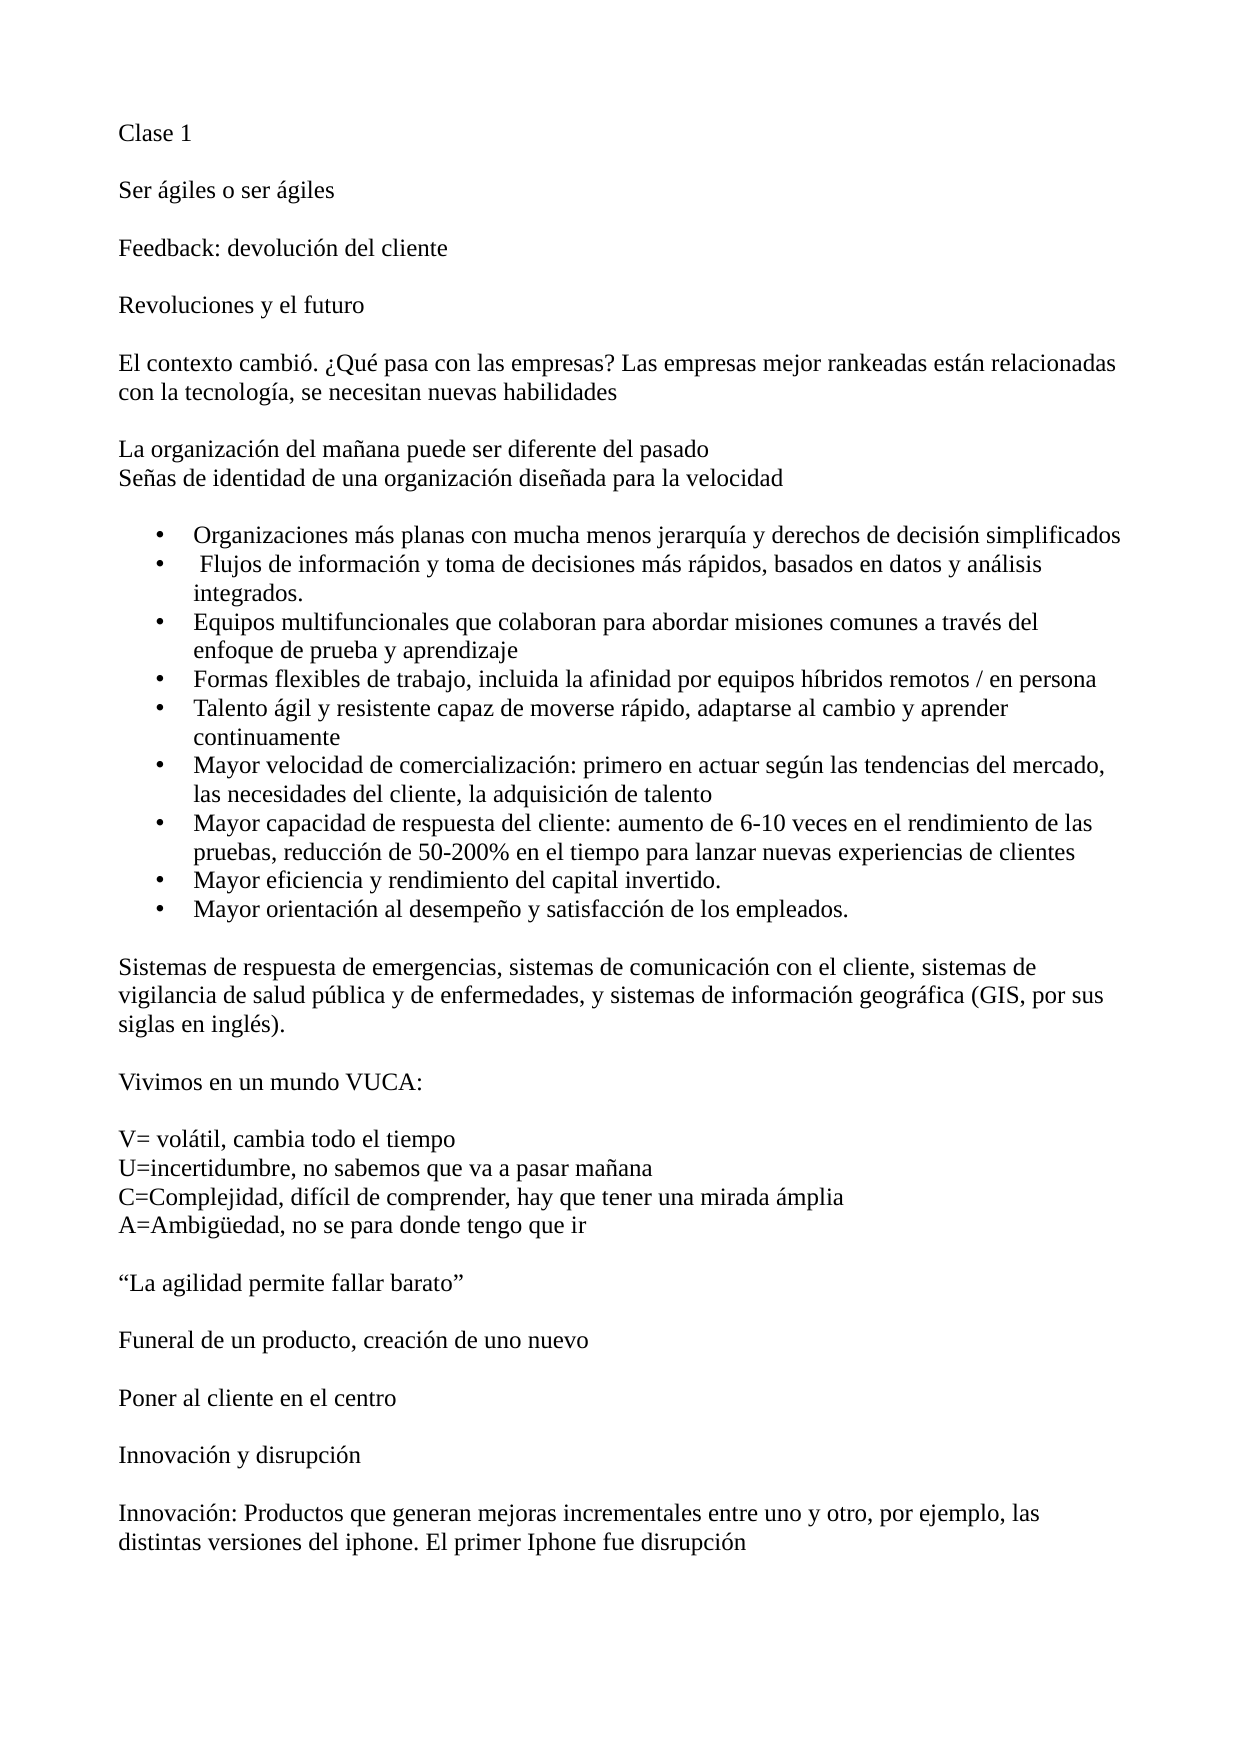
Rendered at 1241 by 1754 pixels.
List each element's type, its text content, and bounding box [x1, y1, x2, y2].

text Revoluciones y el futuro [118, 291, 1122, 319]
list Formas flexibles de trabajo, incluida la afinidad por equipos híbridos remotos / en persona [156, 664, 1122, 693]
list Organizaciones más planas con mucha menos jerarquía y derechos de decisión simplificados [156, 521, 1122, 549]
text “La agilidad permite fallar barato” [118, 1268, 1122, 1297]
text C=Complejidad, difícil de comprender, hay que tener una mirada ámplia [118, 1182, 1122, 1211]
text Vivimos en un mundo VUCA: [118, 1067, 1122, 1096]
text Feedback: devolución del cliente [118, 233, 1122, 262]
list Equipos multifuncionales que colaboran para abordar misiones comunes a través del enfoque de prueba y aprendizaje [156, 607, 1122, 664]
text Sistemas de respuesta de emergencias, sistemas de comunicación con el cliente, sistemas de vigilancia de salud pública y de enfermedades, y sistemas de información geográfica (GIS, por sus siglas en inglés). [118, 952, 1122, 1038]
text U=incertidumbre, no sabemos que va a pasar mañana [118, 1153, 1122, 1182]
text Innovación: Productos que generan mejoras incrementales entre uno y otro, por ejemplo, las distintas versiones del iphone. El primer Iphone fue disrupción [118, 1498, 1122, 1556]
list Mayor velocidad de comercialización: primero en actuar según las tendencias del mercado, las necesidades del cliente, la adquisición de talento [156, 751, 1122, 808]
list Mayor capacidad de respuesta del cliente: aumento de 6-10 veces en el rendimiento de las pruebas, reducción de 50-200% en el tiempo para lanzar nuevas experiencias de clientes [156, 808, 1122, 866]
list Mayor orientación al desempeño y satisfacción de los empleados. [156, 894, 1122, 923]
text Funeral de un producto, creación de uno nuevo [118, 1326, 1122, 1354]
text Poner al cliente en el centro [118, 1383, 1122, 1412]
text El contexto cambió. ¿Qué pasa con las empresas? Las empresas mejor rankeadas están relacionadas con la tecnología, se necesitan nuevas habilidades [118, 348, 1122, 406]
text V= volátil, cambia todo el tiempo [118, 1124, 1122, 1153]
list Flujos de información y toma de decisiones más rápidos, basados en datos y análisis integrados. [156, 549, 1122, 607]
list Talento ágil y resistente capaz de moverse rápido, adaptarse al cambio y aprender continuamente [156, 693, 1122, 751]
text A=Ambigüedad, no se para donde tengo que ir [118, 1211, 1122, 1239]
text Innovación y disrupción [118, 1441, 1122, 1469]
text Señas de identidad de una organización diseñada para la velocidad [118, 463, 1122, 492]
text Clase 1 [118, 118, 1122, 147]
text La organización del mañana puede ser diferente del pasado [118, 434, 1122, 463]
text Ser ágiles o ser ágiles [118, 176, 1122, 204]
list Mayor eficiencia y rendimiento del capital invertido. [156, 866, 1122, 894]
